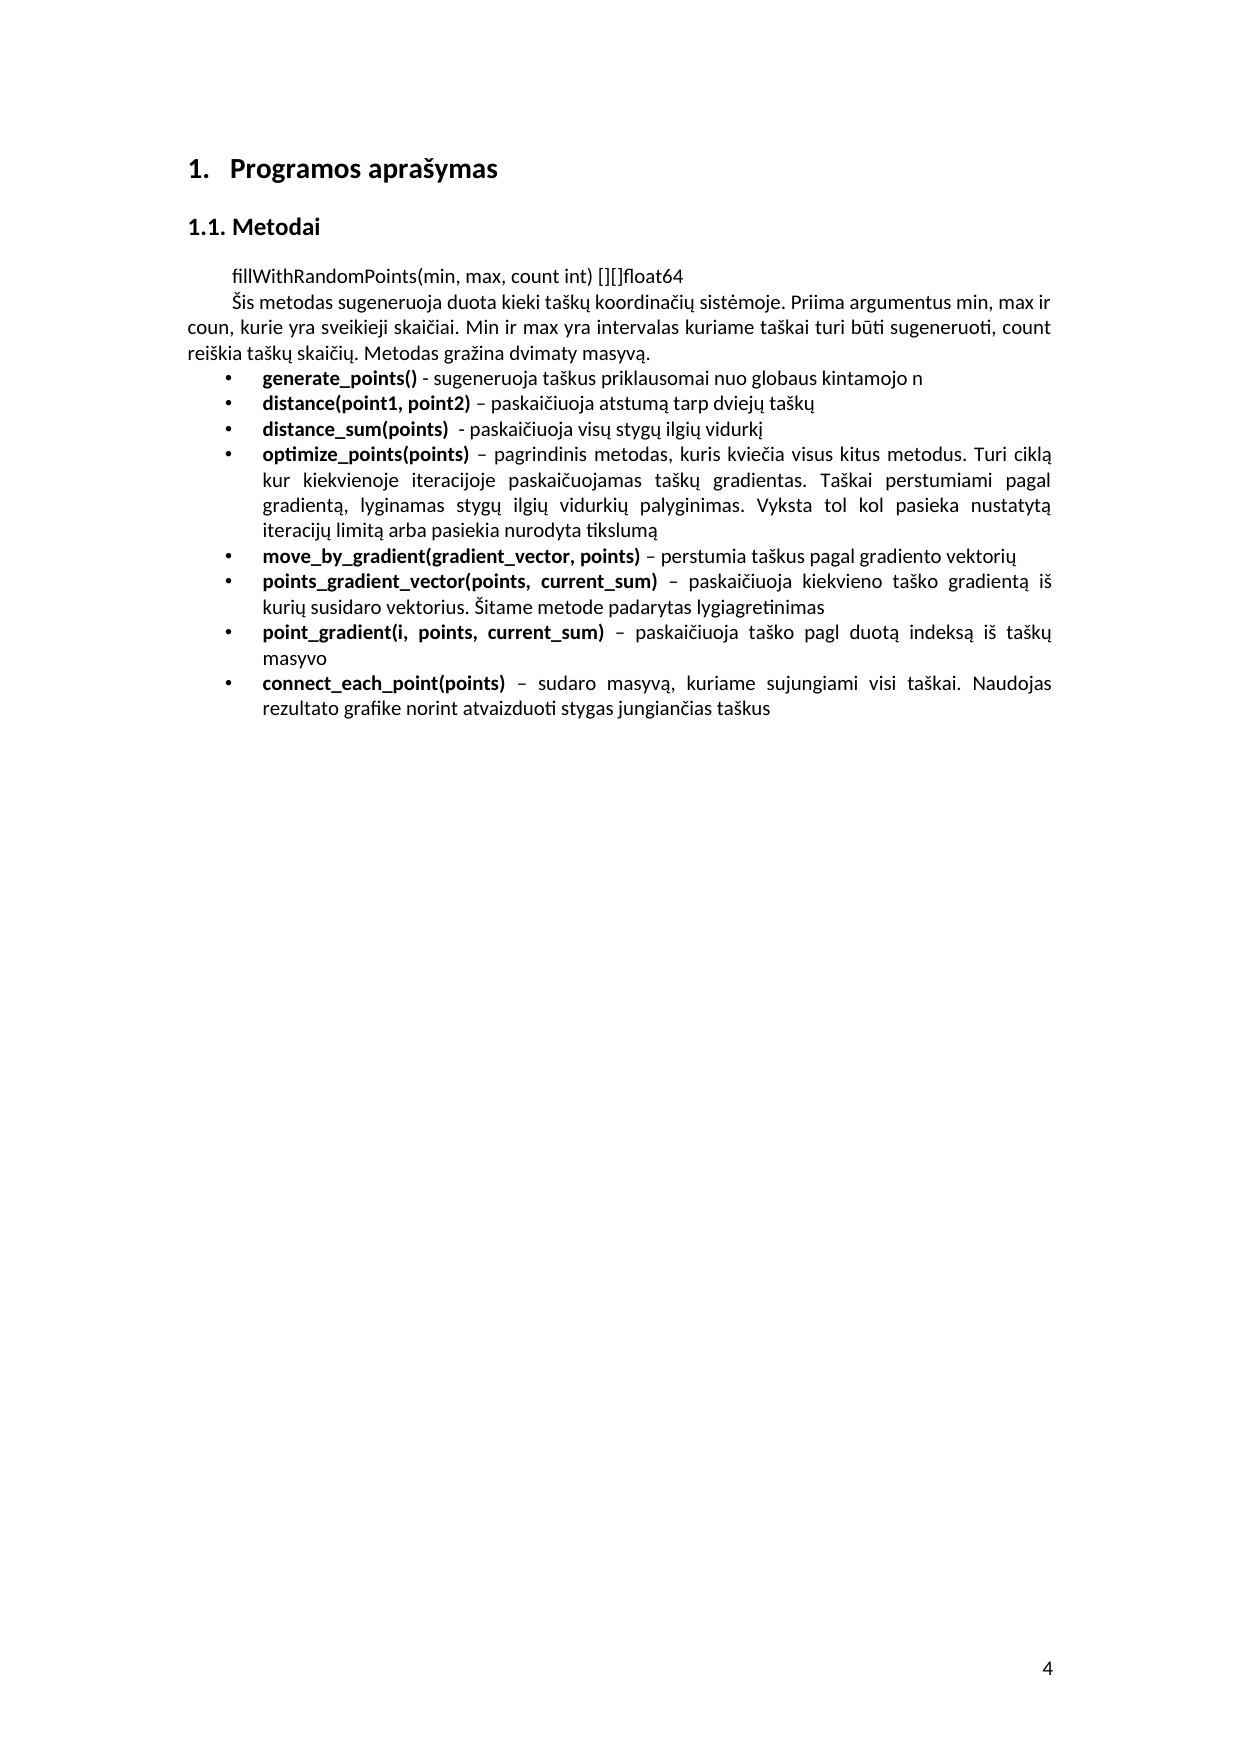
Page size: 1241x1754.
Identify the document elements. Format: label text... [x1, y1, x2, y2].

list point_gradient(i, points, current_sum) – paskaičiuoja taško pagl duotą indeksą iš taškų masyvo [225, 619, 1053, 670]
text fillWithRandomPoints(min, max, count int) [][]float64 [187, 263, 1053, 289]
list optimize_points(points) – pagrindinis metodas, kuris kviečia visus kitus metodus. Turi ciklą kur kiekvienoje iteracijoje paskaičuojamas taškų gradientas. Taškai perstumiami pagal gradientą, lyginamas stygų ilgių vidurkių palyginimas. Vyksta tol kol pasieka nustatytą iteracijų limitą arba pasiekia nurodyta tikslumą [225, 441, 1053, 543]
subtitle Programos aprašymas [187, 150, 1053, 186]
subtitle Metodai [187, 211, 1053, 242]
list connect_each_point(points) – sudaro masyvą, kuriame sujungiami visi taškai. Naudojas rezultato grafike norint atvaizduoti stygas jungiančias taškus [225, 670, 1053, 721]
list distance(point1, point2) – paskaičiuoja atstumą tarp dviejų taškų [225, 391, 1053, 416]
text Šis metodas sugeneruoja duota kieki taškų koordinačių sistėmoje. Priima argumentus min, max ir coun, kurie yra sveikieji skaičiai. Min ir max yra intervalas kuriame taškai turi būti sugeneruoti, count reiškia taškų skaičių. Metodas gražina dvimaty masyvą. [187, 289, 1053, 365]
list distance_sum(points) - paskaičiuoja visų stygų ilgių vidurkį [225, 416, 1053, 441]
list generate_points() - sugeneruoja taškus priklausomai nuo globaus kintamojo n [225, 365, 1053, 391]
list points_gradient_vector(points, current_sum) – paskaičiuoja kiekvieno taško gradientą iš kurių susidaro vektorius. Šitame metode padarytas lygiagretinimas [225, 568, 1053, 619]
list move_by_gradient(gradient_vector, points) – perstumia taškus pagal gradiento vektorių [225, 543, 1053, 568]
